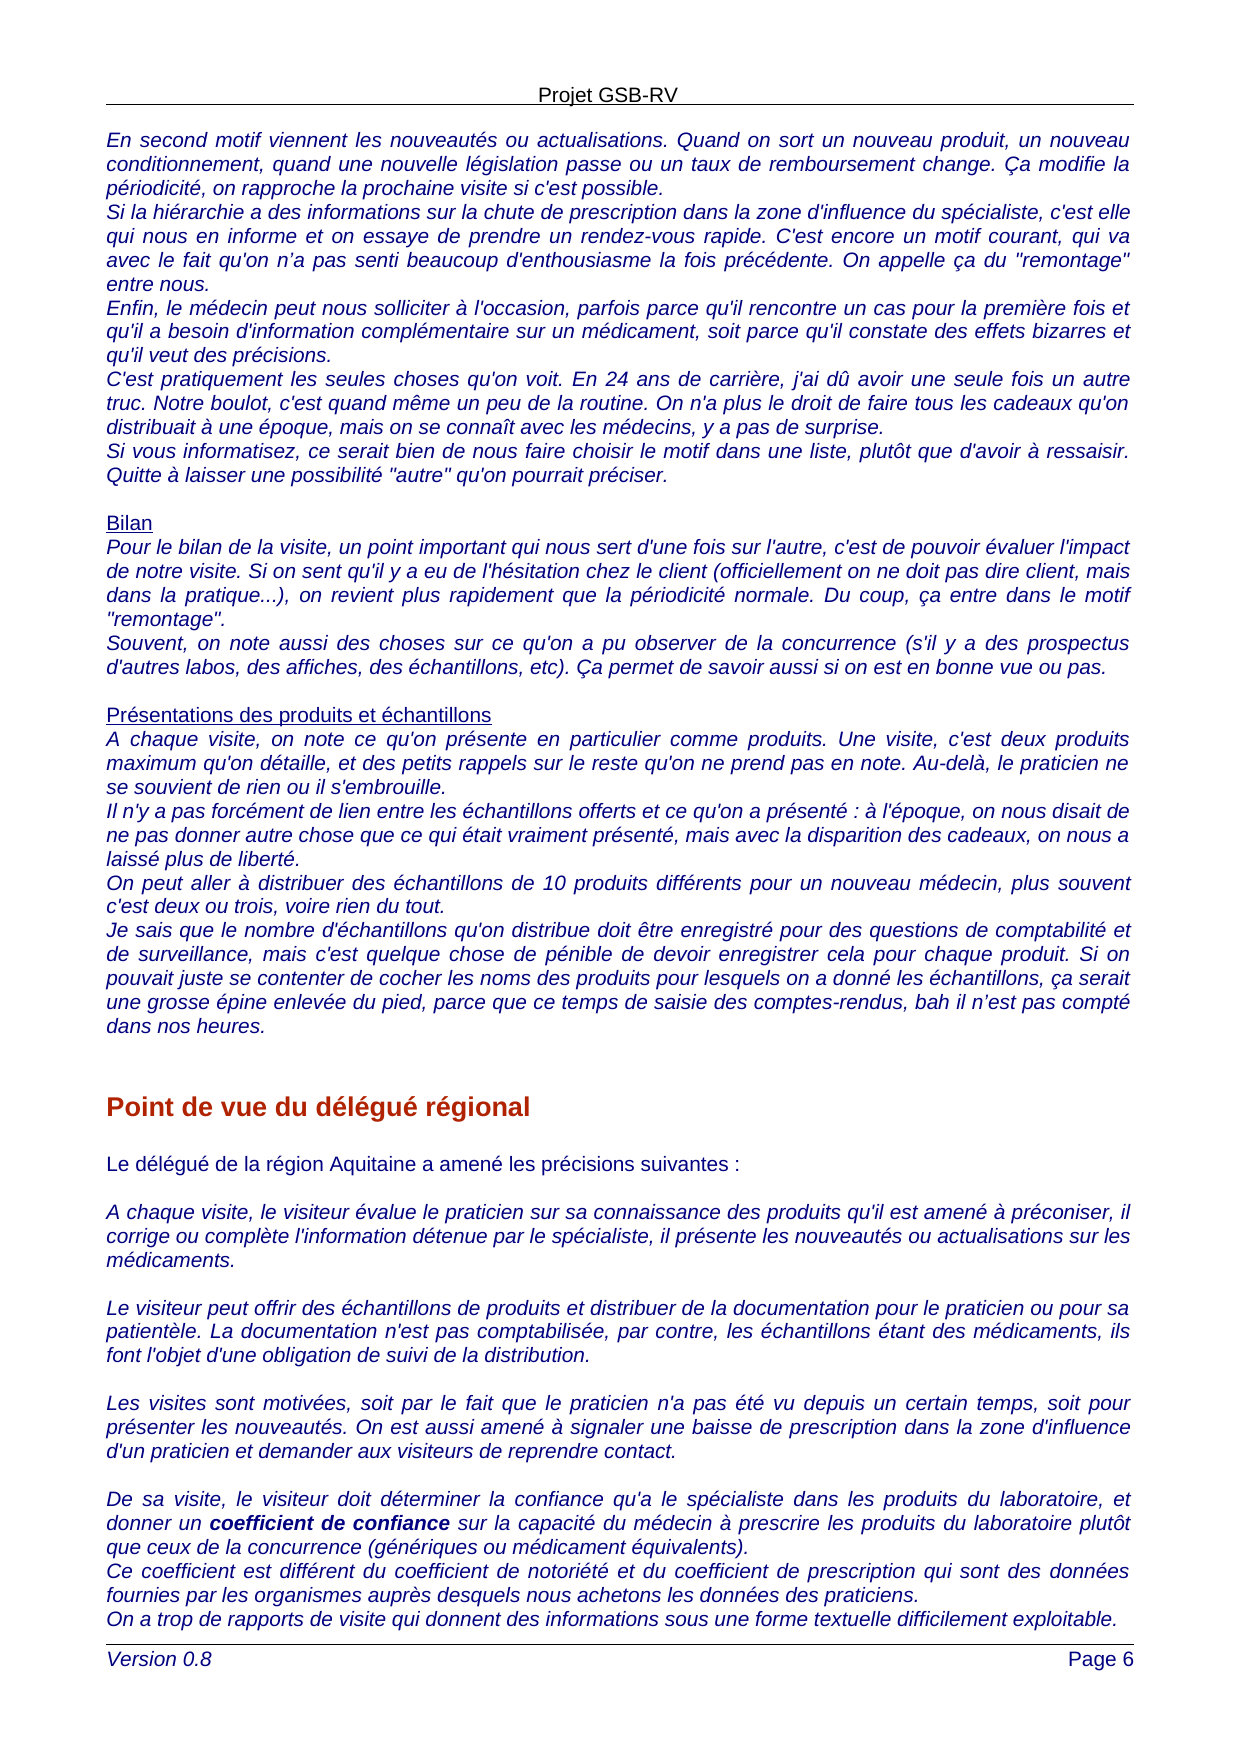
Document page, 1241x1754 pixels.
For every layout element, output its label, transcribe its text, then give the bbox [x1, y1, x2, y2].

text Le délégué de la région Aquitaine a amené les précisions suivantes : [106, 1152, 1134, 1176]
text Présentations des produits et échantillons [106, 703, 1134, 727]
text Il n'y a pas forcément de lien entre les échantillons offerts et ce qu'on a présenté : à l'époque, on nous disait de ne pas donner autre chose que ce qui était vraiment présenté, mais avec la disparition des cadeaux, on nous a laissé plus de liberté. [106, 798, 1134, 870]
text A chaque visite, le visiteur évalue le praticien sur sa connaissance des produits qu'il est amené à préconiser, il corrige ou complète l'information détenue par le spécialiste, il présente les nouveautés ou actualisations sur les médicaments. [106, 1199, 1134, 1271]
text On a trop de rapports de visite qui donnent des informations sous une forme textuelle difficilement exploitable. [106, 1607, 1134, 1631]
text Le visiteur peut offrir des échantillons de produits et distribuer de la documentation pour le praticien ou pour sa patientèle. La documentation n'est pas comptabilisée, par contre, les échantillons étant des médicaments, ils font l'objet d'une obligation de suivi de la distribution. [106, 1295, 1134, 1367]
text Si la hiérarchie a des informations sur la chute de prescription dans la zone d'influence du spécialiste, c'est elle qui nous en informe et on essaye de prendre un rendez-vous rapide. C'est encore un motif courant, qui va avec le fait qu'on n’a pas senti beaucoup d'enthousiasme la fois précédente. On appelle ça du "remontage" entre nous. [106, 199, 1134, 295]
text Les visites sont motivées, soit par le fait que le praticien n'a pas été vu depuis un certain temps, soit pour présenter les nouveautés. On est aussi amené à signaler une baisse de prescription dans la zone d'influence d'un praticien et demander aux visiteurs de reprendre contact. [106, 1391, 1134, 1463]
text A chaque visite, on note ce qu'on présente en particulier comme produits. Une visite, c'est deux produits maximum qu'on détaille, et des petits rappels sur le reste qu'on ne prend pas en note. Au-delà, le praticien ne se souvient de rien ou il s'embrouille. [106, 727, 1134, 798]
text Bilan [106, 511, 1134, 535]
text On peut aller à distribuer des échantillons de 10 produits différents pour un nouveau médecin, plus souvent c'est deux ou trois, voire rien du tout. [106, 870, 1134, 918]
text Enfin, le médecin peut nous solliciter à l'occasion, parfois parce qu'il rencontre un cas pour la première fois et qu'il a besoin d'information complémentaire sur un médicament, soit parce qu'il constate des effets bizarres et qu'il veut des précisions. [106, 295, 1134, 367]
text De sa visite, le visiteur doit déterminer la confiance qu'a le spécialiste dans les produits du laboratoire, et donner un coefficient de confiance sur la capacité du médecin à prescrire les produits du laboratoire plutôt que ceux de la concurrence (génériques ou médicament équivalents). [106, 1487, 1134, 1559]
text Souvent, on note aussi des choses sur ce qu'on a pu observer de la concurrence (s'il y a des prospectus d'autres labos, des affiches, des échantillons, etc). Ça permet de savoir aussi si on est en bonne vue ou pas. [106, 631, 1134, 679]
text Si vous informatisez, ce serait bien de nous faire choisir le motif dans une liste, plutôt que d'avoir à ressaisir. Quitte à laisser une possibilité "autre" qu'on pourrait préciser. [106, 439, 1134, 487]
text Pour le bilan de la visite, un point important qui nous sert d'une fois sur l'autre, c'est de pouvoir évaluer l'impact de notre visite. Si on sent qu'il y a eu de l'hésitation chez le client (officiellement on ne doit pas dire client, mais dans la pratique...), on revient plus rapidement que la périodicité normale. Du coup, ça entre dans le motif "remontage". [106, 535, 1134, 631]
text Ce coefficient est différent du coefficient de notoriété et du coefficient de prescription qui sont des données fournies par les organismes auprès desquels nous achetons les données des praticiens. [106, 1559, 1134, 1607]
subtitle Point de vue du délégué régional [106, 1091, 1134, 1122]
text Je sais que le nombre d'échantillons qu'on distribue doit être enregistré pour des questions de comptabilité et de surveillance, mais c'est quelque chose de pénible de devoir enregistrer cela pour chaque produit. Si on pouvait juste se contenter de cocher les noms des produits pour lesquels on a donné les échantillons, ça serait une grosse épine enlevée du pied, parce que ce temps de saisie des comptes-rendus, bah il n’est pas compté dans nos heures. [106, 918, 1134, 1038]
text En second motif viennent les nouveautés ou actualisations. Quand on sort un nouveau produit, un nouveau conditionnement, quand une nouvelle législation passe ou un taux de remboursement change. Ça modifie la périodicité, on rapproche la prochaine visite si c'est possible. [106, 128, 1134, 199]
text C'est pratiquement les seules choses qu'on voit. En 24 ans de carrière, j'ai dû avoir une seule fois un autre truc. Notre boulot, c'est quand même un peu de la routine. On n'a plus le droit de faire tous les cadeaux qu'on distribuait à une époque, mais on se connaît avec les médecins, y a pas de surprise. [106, 367, 1134, 439]
